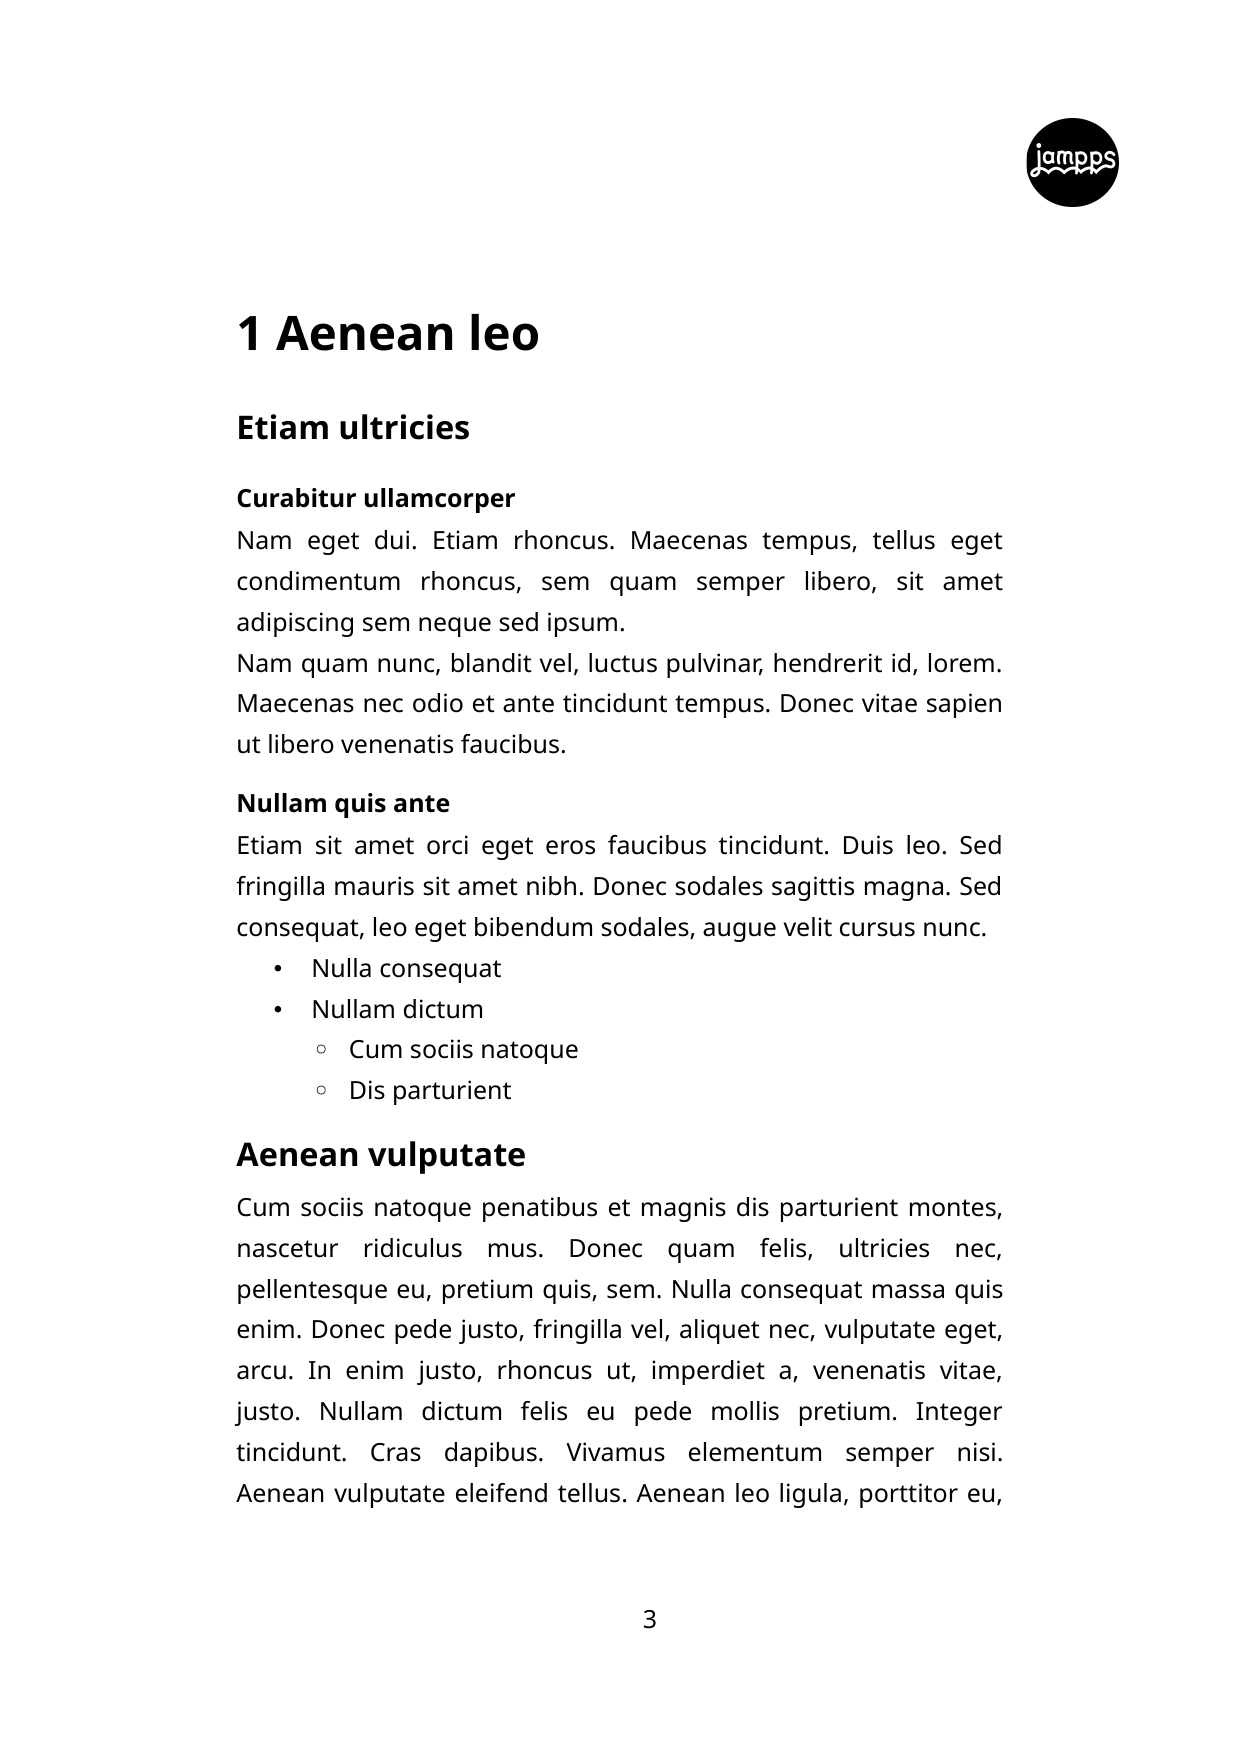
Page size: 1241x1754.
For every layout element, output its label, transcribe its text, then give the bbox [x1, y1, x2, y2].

subtitle Nullam quis ante [236, 785, 1004, 819]
text Nam quam nunc, blandit vel, luctus pulvinar, hendrerit id, lorem. Maecenas nec odio et ante tincidunt tempus. Donec vitae sapien ut libero venenatis faucibus. [236, 645, 1004, 761]
text Cum sociis natoque penatibus et magnis dis parturient montes, nascetur ridiculus mus. Donec quam felis, ultricies nec, pellentesque eu, pretium quis, sem. Nulla consequat massa quis enim. Donec pede justo, fringilla vel, aliquet nec, vulputate eget, arcu. In enim justo, rhoncus ut, imperdiet a, venenatis vitae, justo. Nullam dictum felis eu pede mollis pretium. Integer tincidunt. Cras dapibus. Vivamus elementum semper nisi. Aenean vulputate eleifend tellus. Aenean leo ligula, porttitor eu, [236, 1190, 1004, 1509]
list Cum sociis natoque [311, 1032, 1004, 1066]
subtitle Curabitur ullamcorper [236, 480, 1004, 514]
list Nulla consequat [274, 950, 1004, 984]
subtitle Aenean leo [236, 300, 1004, 364]
picture [1026, 118, 1119, 207]
list Nullam dictum [274, 991, 1004, 1025]
subtitle Aenean vulputate [236, 1131, 1004, 1176]
subtitle Etiam ultricies [236, 404, 1004, 448]
text Nam eget dui. Etiam rhoncus. Maecenas tempus, tellus eget condimentum rhoncus, sem quam semper libero, sit amet adipiscing sem neque sed ipsum. [236, 523, 1004, 638]
text Etiam sit amet orci eget eros faucibus tincidunt. Duis leo. Sed fringilla mauris sit amet nibh. Donec sodales sagittis magna. Sed consequat, leo eget bibendum sodales, augue velit cursus nunc. [236, 828, 1004, 944]
list Dis parturient [311, 1073, 1004, 1107]
